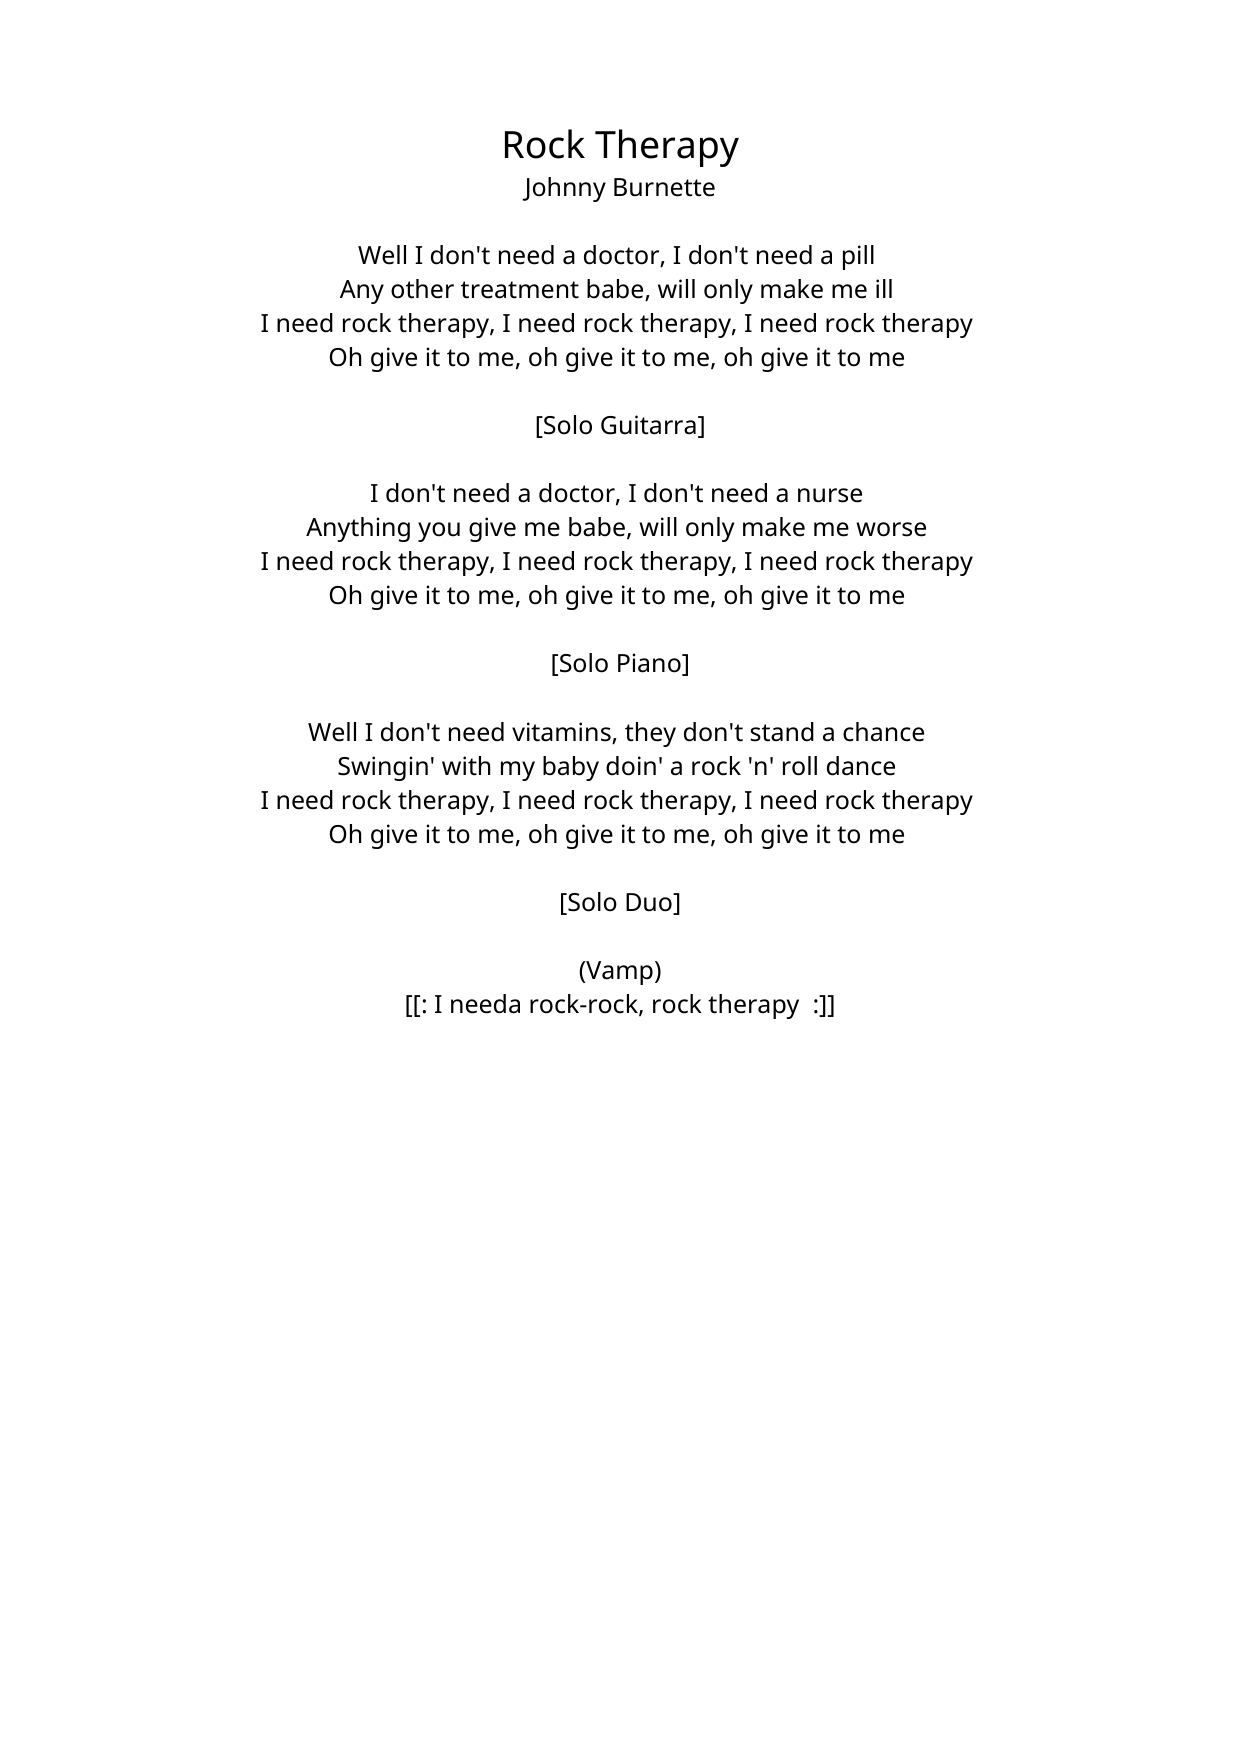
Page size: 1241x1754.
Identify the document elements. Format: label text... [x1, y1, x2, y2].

text I don't need a doctor, I don't need a nurse [118, 476, 1122, 510]
text Swingin' with my baby doin' a rock 'n' roll dance [118, 748, 1122, 782]
text Any other treatment babe, will only make me ill [118, 271, 1122, 305]
text (Vamp) [118, 953, 1122, 987]
text Oh give it to me, oh give it to me, oh give it to me [118, 816, 1122, 850]
text I need rock therapy, I need rock therapy, I need rock therapy [118, 782, 1122, 816]
text Well I don't need vitamins, they don't stand a chance [118, 714, 1122, 748]
text Well I don't need a doctor, I don't need a pill [118, 237, 1122, 271]
text [Solo Guitarra] [118, 408, 1122, 442]
text Rock Therapy [118, 118, 1122, 169]
text I need rock therapy, I need rock therapy, I need rock therapy [118, 305, 1122, 339]
text Anything you give me babe, will only make me worse [118, 510, 1122, 544]
text Oh give it to me, oh give it to me, oh give it to me [118, 578, 1122, 612]
text I need rock therapy, I need rock therapy, I need rock therapy [118, 544, 1122, 578]
text [[: I needa rock-rock, rock therapy :]] [118, 987, 1122, 1021]
text [Solo Piano] [118, 646, 1122, 680]
text Johnny Burnette [118, 169, 1122, 203]
text [Solo Duo] [118, 884, 1122, 918]
text Oh give it to me, oh give it to me, oh give it to me [118, 339, 1122, 373]
